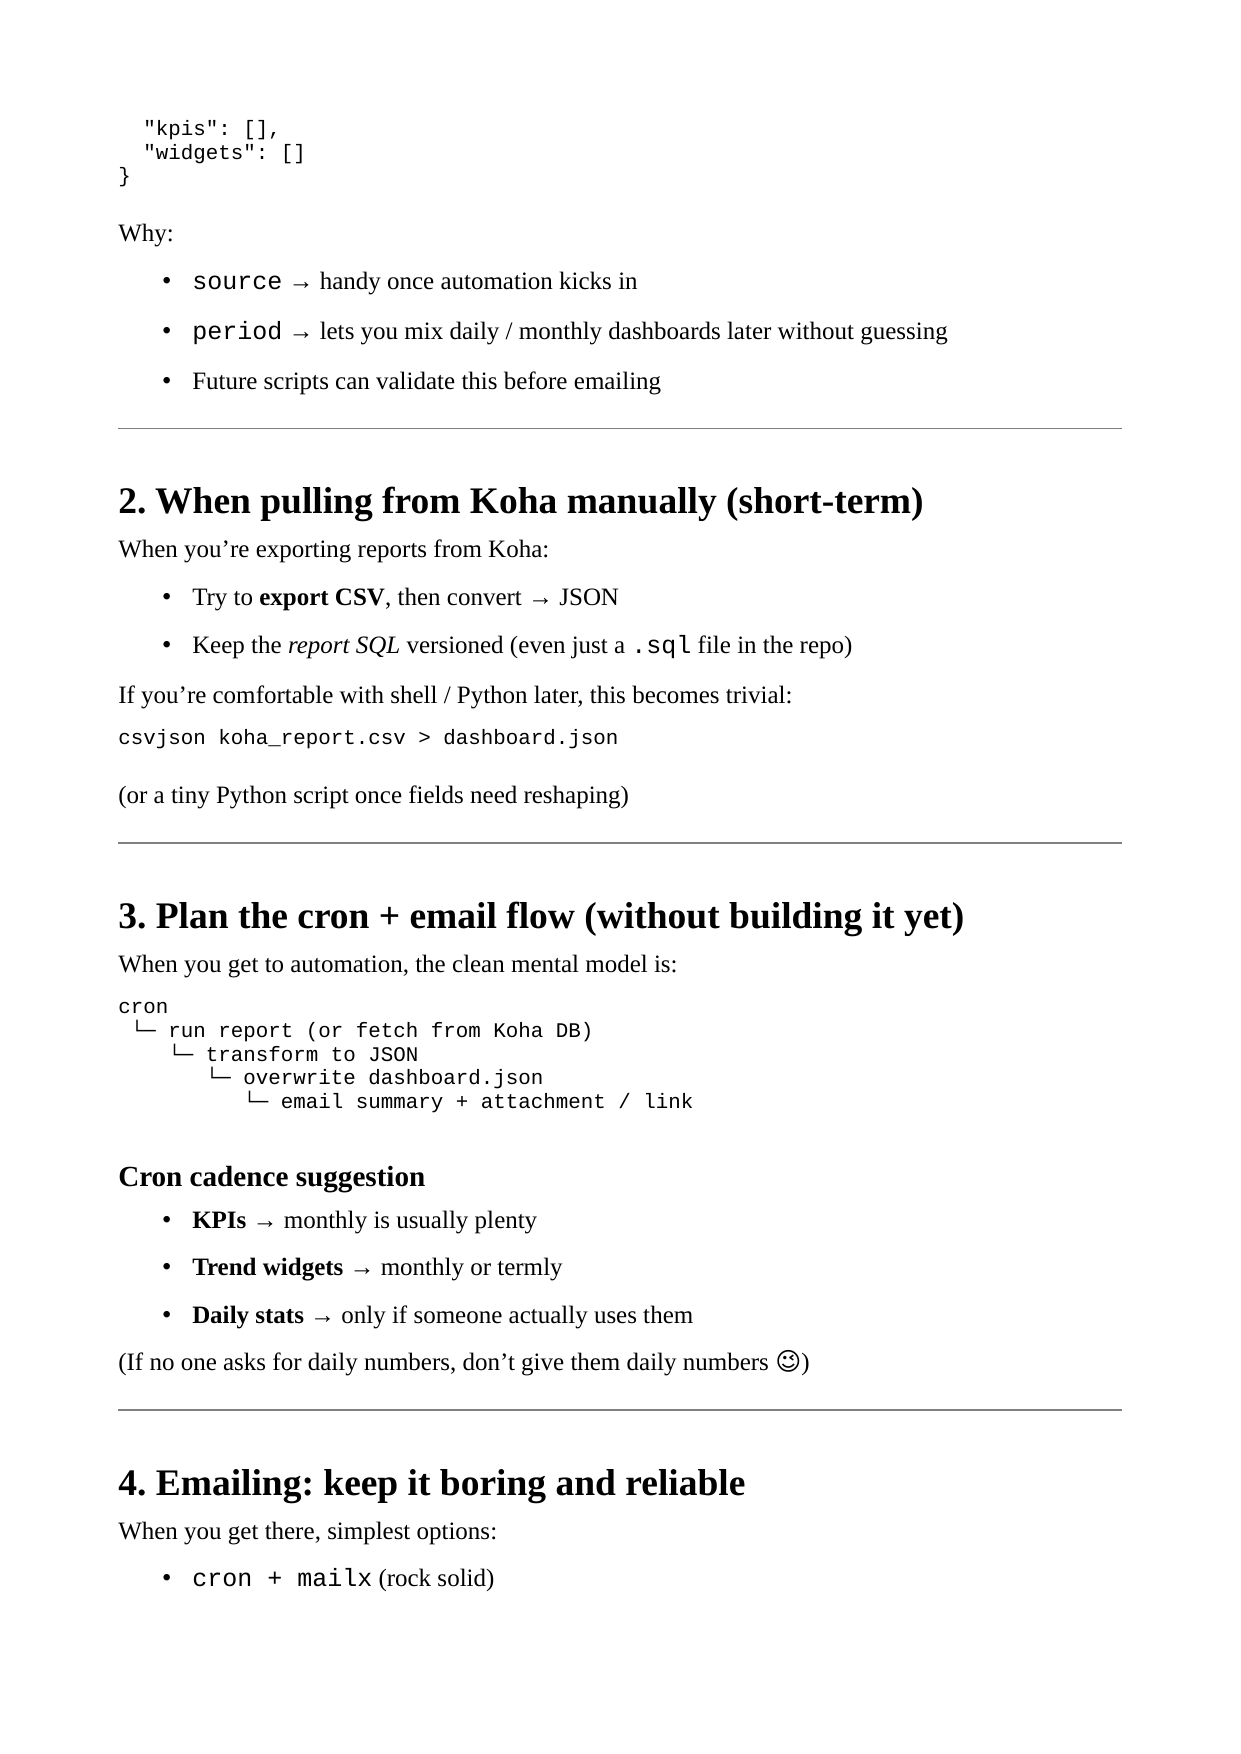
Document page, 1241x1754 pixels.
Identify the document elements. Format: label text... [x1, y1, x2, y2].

text (or a tiny Python script once fields need reshaping) [118, 780, 1122, 809]
text cron [118, 996, 1122, 1020]
list KPIs → monthly is usually plenty [162, 1205, 1122, 1233]
text "widgets": [] [118, 142, 1122, 165]
text └─ transform to JSON [118, 1044, 1122, 1067]
list Future scripts can validate this before emailing [162, 366, 1122, 395]
text └─ overwrite dashboard.json [118, 1067, 1122, 1091]
text When you get to automation, the clean mental model is: [118, 949, 1122, 977]
list Daily stats → only if someone actually uses them [162, 1300, 1122, 1329]
text └─ run report (or fetch from Koha DB) [118, 1020, 1122, 1044]
subtitle 3. Plan the cron + email flow (without building it yet) [118, 893, 1122, 936]
text When you’re exporting reports from Koha: [118, 534, 1122, 563]
list Try to export CSV, then convert → JSON [162, 582, 1122, 611]
text Why: [118, 218, 1122, 247]
list cron + mailx (rock solid) [162, 1563, 1122, 1594]
subtitle 4. Emailing: keep it boring and reliable [118, 1460, 1122, 1503]
text When you get there, simplest options: [118, 1516, 1122, 1544]
subtitle Cron cadence suggestion [118, 1159, 1122, 1192]
list source → handy once automation kicks in [162, 266, 1122, 297]
text (If no one asks for daily numbers, don’t give them daily numbers 😉) [118, 1347, 1122, 1376]
text └─ email summary + attachment / link [118, 1091, 1122, 1114]
list Keep the report SQL versioned (even just a .sql file in the repo) [162, 630, 1122, 661]
text If you’re comfortable with shell / Python later, this becomes trivial: [118, 680, 1122, 708]
list period → lets you mix daily / monthly dashboards later without guessing [162, 316, 1122, 347]
text } [118, 165, 1122, 189]
list Trend widgets → monthly or termly [162, 1252, 1122, 1281]
subtitle 2. When pulling from Koha manually (short-term) [118, 479, 1122, 522]
text csvjson koha_report.csv > dashboard.json [118, 727, 1122, 751]
text "kpis": [], [118, 118, 1122, 142]
